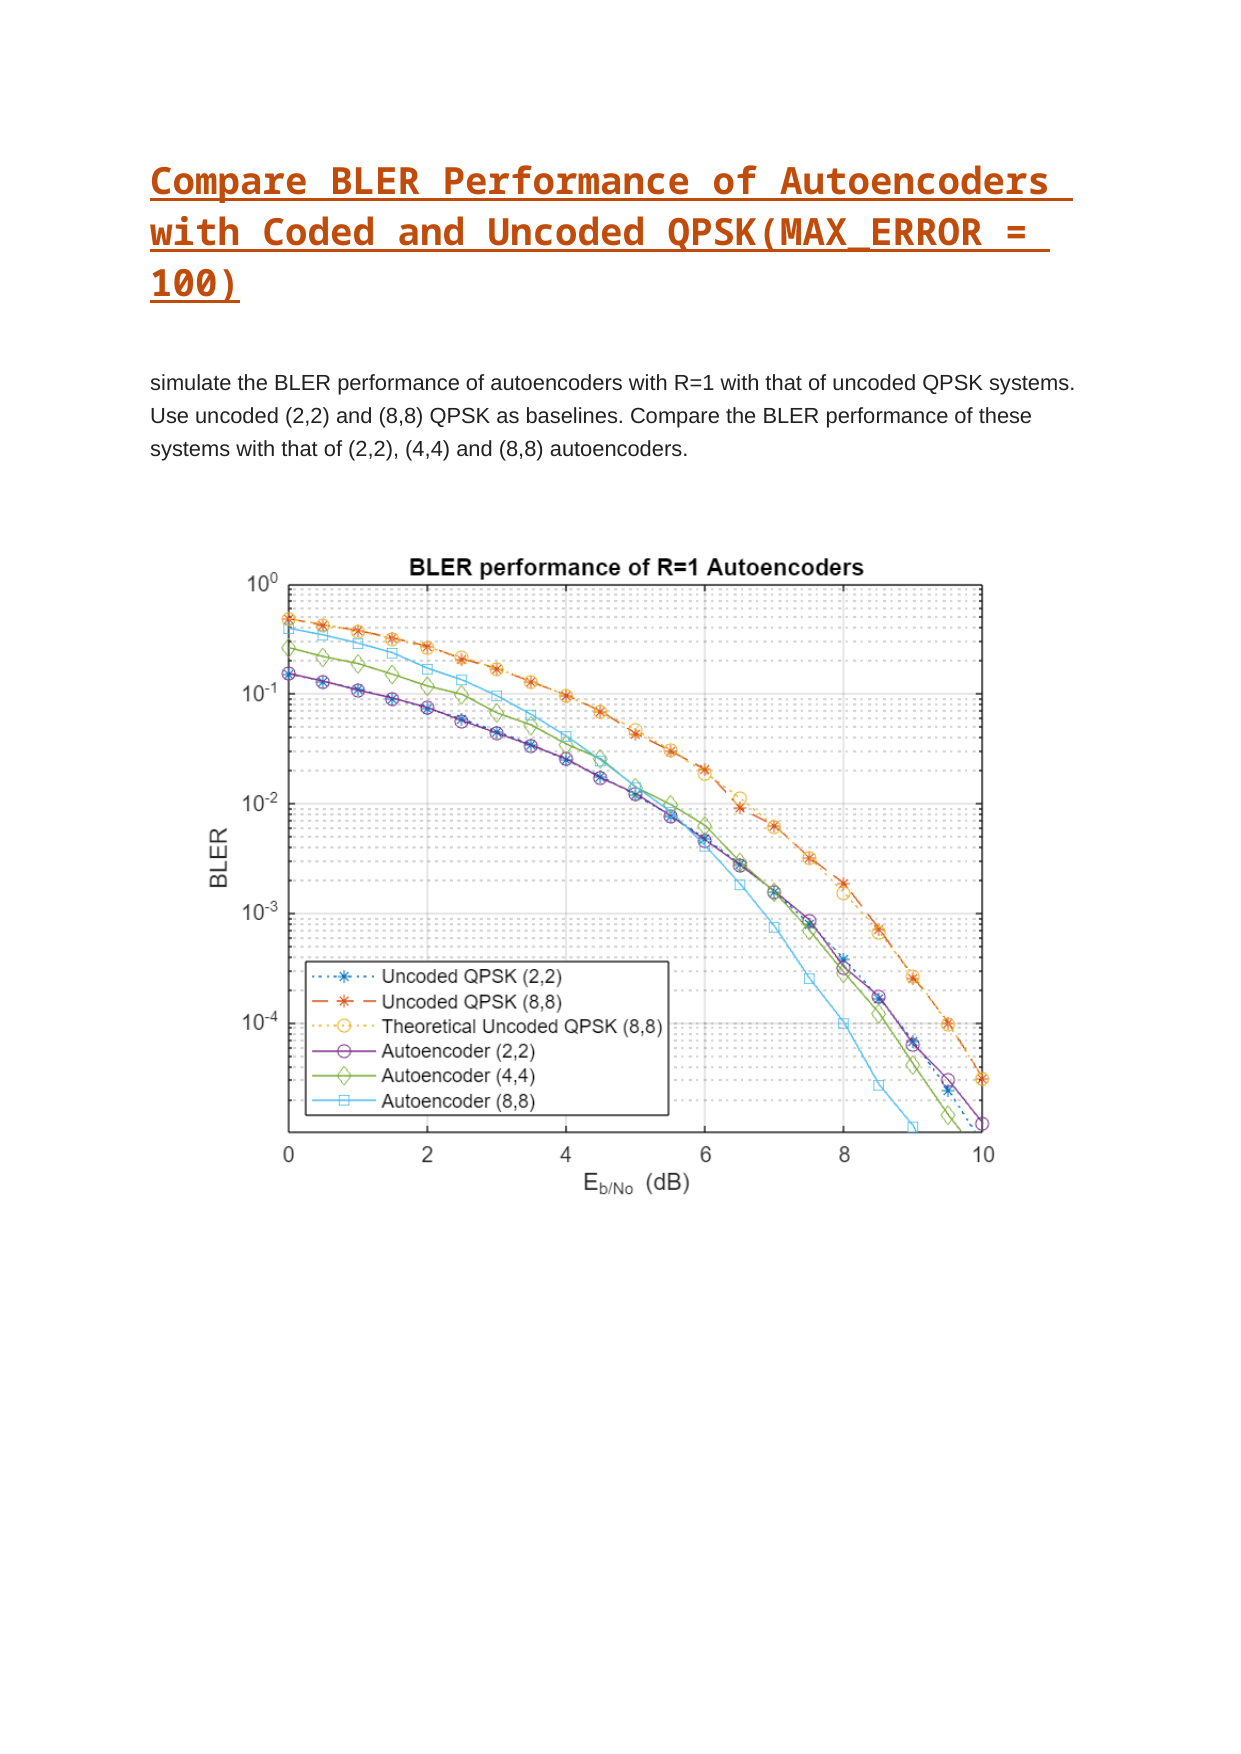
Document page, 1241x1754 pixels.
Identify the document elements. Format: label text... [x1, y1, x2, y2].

subtitle Compare BLER Performance of Autoencoders with Coded and Uncoded QPSK(MAX_ERROR = 100) [150, 155, 1090, 308]
text simulate the BLER performance of autoencoders with R=1 with that of uncoded QPSK systems. Use uncoded (2,2) and (8,8) QPSK as baselines. Compare the BLER performance of these systems with that of (2,2), (4,4) and (8,8) autoencoders. [150, 362, 1090, 461]
